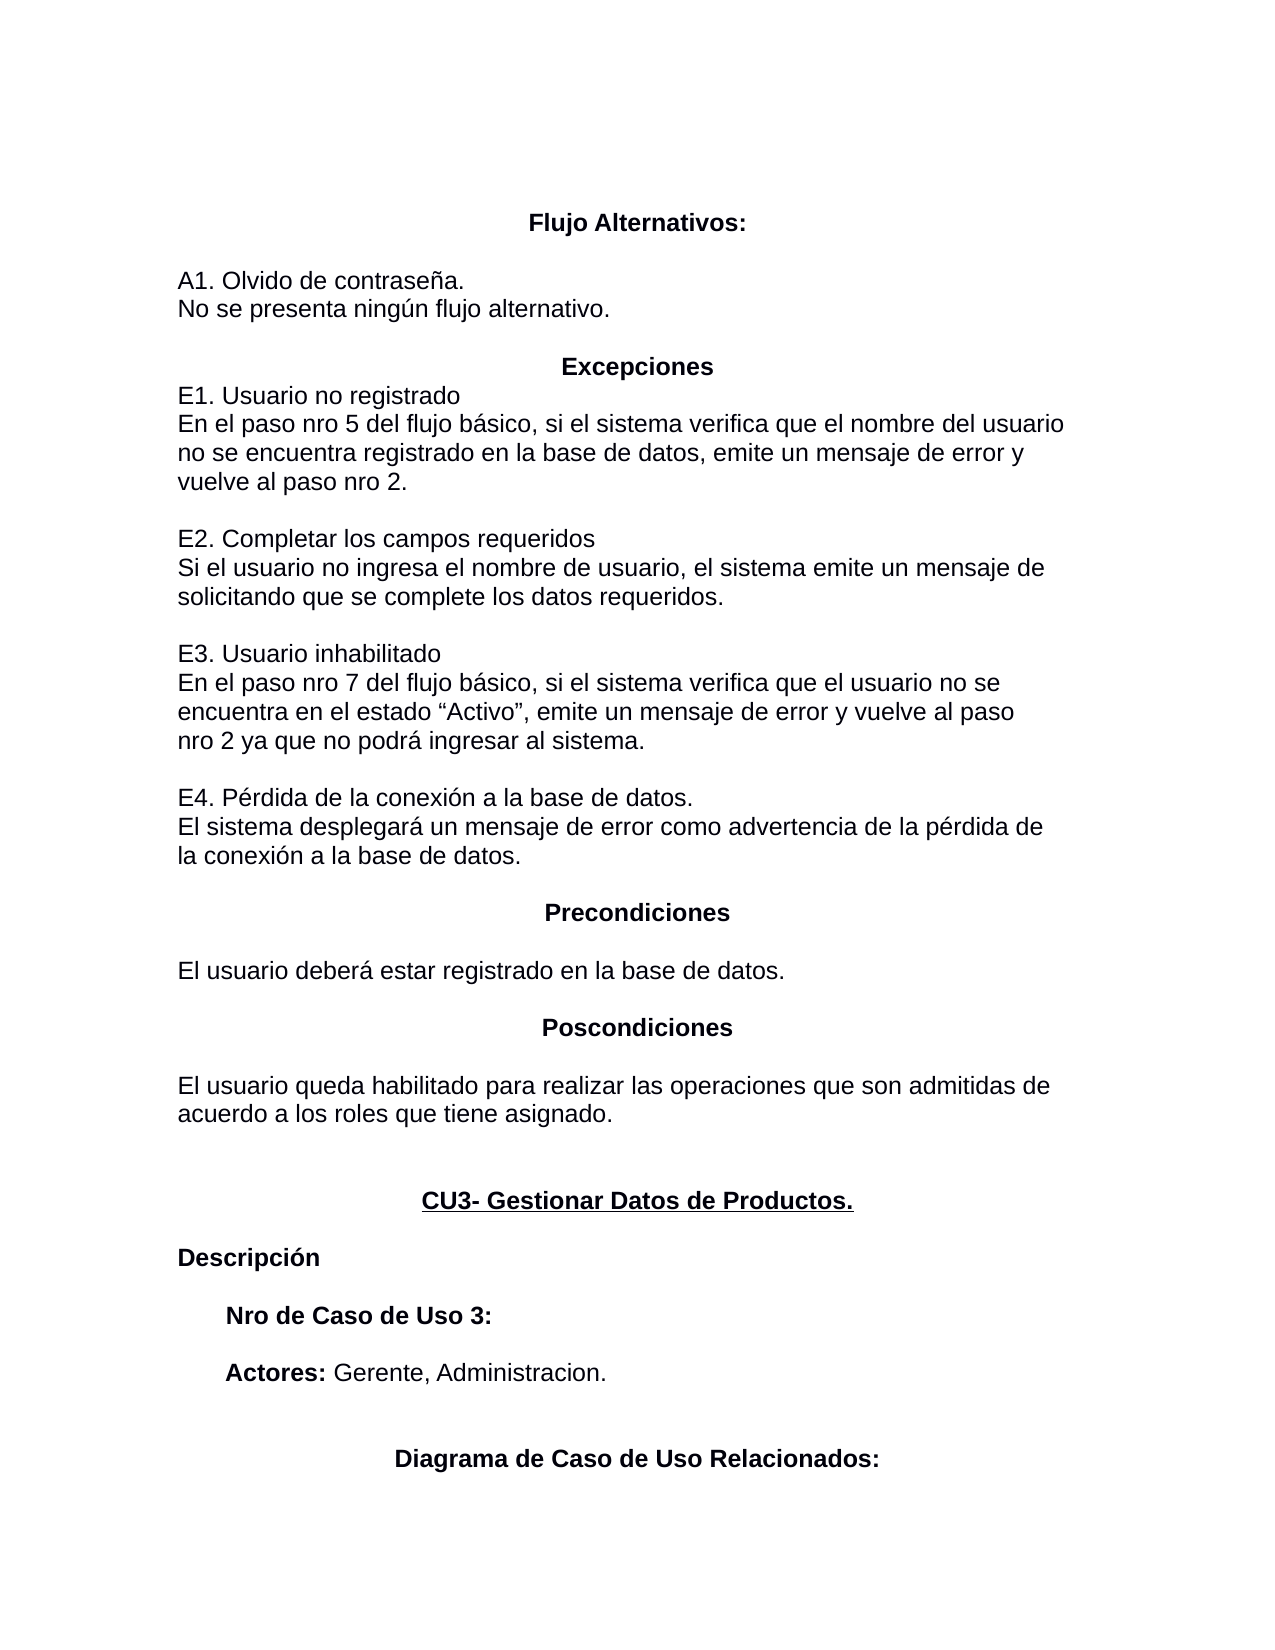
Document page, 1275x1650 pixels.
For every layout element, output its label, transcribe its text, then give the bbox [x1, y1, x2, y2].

text encuentra en el estado “Activo”, emite un mensaje de error y vuelve al paso [177, 697, 1098, 726]
text Descripción [177, 1243, 1098, 1272]
text E4. Pérdida de la conexión a la base de datos. [177, 783, 1098, 812]
text Flujo Alternativos: [177, 208, 1098, 237]
text la conexión a la base de datos. [177, 841, 1098, 869]
text E3. Usuario inhabilitado [177, 639, 1098, 668]
text solicitando que se complete los datos requeridos. [177, 582, 1098, 611]
text Si el usuario no ingresa el nombre de usuario, el sistema emite un mensaje de [177, 553, 1098, 582]
text Actores: Gerente, Administracion. [177, 1358, 1098, 1387]
text El usuario deberá estar registrado en la base de datos. [177, 956, 1098, 984]
text El usuario queda habilitado para realizar las operaciones que son admitidas de [177, 1071, 1098, 1099]
text No se presenta ningún flujo alternativo. [177, 294, 1098, 323]
text acuerdo a los roles que tiene asignado. [177, 1099, 1098, 1128]
text Poscondiciones [177, 1013, 1098, 1042]
text E1. Usuario no registrado [177, 381, 1098, 409]
text vuelve al paso nro 2. [177, 467, 1098, 496]
text Excepciones [177, 352, 1098, 381]
text nro 2 ya que no podrá ingresar al sistema. [177, 726, 1098, 754]
text Precondiciones [177, 898, 1098, 927]
text En el paso nro 7 del flujo básico, si el sistema verifica que el usuario no se [177, 668, 1098, 697]
text no se encuentra registrado en la base de datos, emite un mensaje de error y [177, 438, 1098, 467]
text Nro de Caso de Uso 3: [177, 1301, 1098, 1329]
text CU3- Gestionar Datos de Productos. [177, 1186, 1098, 1214]
text A1. Olvido de contraseña. [177, 266, 1098, 294]
text En el paso nro 5 del flujo básico, si el sistema verifica que el nombre del usuario [177, 409, 1098, 438]
text El sistema desplegará un mensaje de error como advertencia de la pérdida de [177, 812, 1098, 841]
text Diagrama de Caso de Uso Relacionados: [177, 1444, 1098, 1473]
text E2. Completar los campos requeridos [177, 524, 1098, 553]
